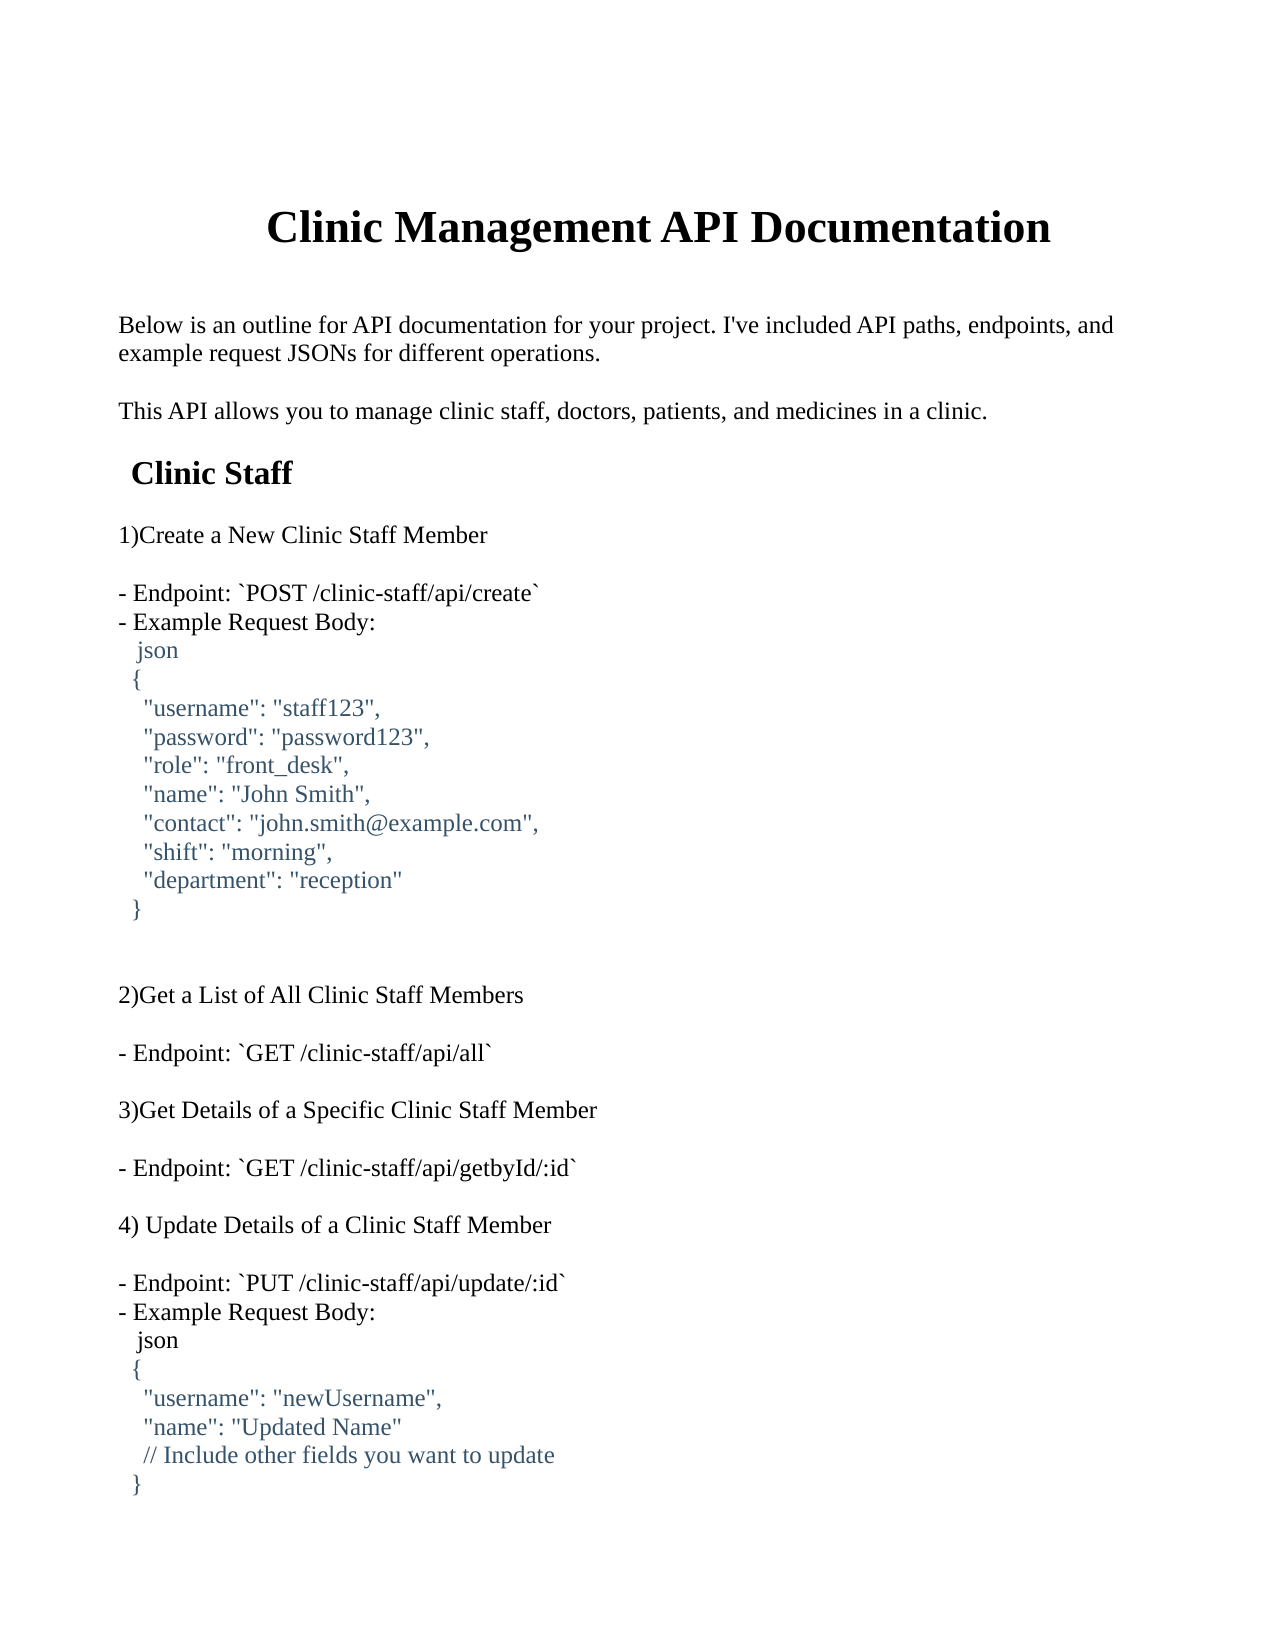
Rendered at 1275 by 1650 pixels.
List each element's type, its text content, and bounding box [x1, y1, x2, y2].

text "username": "staff123", [118, 693, 1157, 722]
text } [118, 1469, 1157, 1498]
text - Example Request Body: [118, 607, 1157, 636]
text } [118, 894, 1157, 923]
text - Example Request Body: [118, 1297, 1157, 1326]
text "role": "front_desk", [118, 751, 1157, 779]
text Clinic Management API Documentation [118, 199, 1157, 252]
text "username": "newUsername", [118, 1383, 1157, 1412]
text "name": "John Smith", [118, 779, 1157, 808]
text "shift": "morning", [118, 837, 1157, 866]
text // Include other fields you want to update [118, 1441, 1157, 1469]
text This API allows you to manage clinic staff, doctors, patients, and medicines in a clinic. [118, 396, 1157, 425]
text { [118, 1354, 1157, 1383]
text "name": "Updated Name" [118, 1412, 1157, 1441]
text - Endpoint: `POST /clinic-staff/api/create` [118, 578, 1157, 607]
text "contact": "john.smith@example.com", [118, 808, 1157, 837]
text "department": "reception" [118, 866, 1157, 894]
text 4) Update Details of a Clinic Staff Member [118, 1211, 1157, 1239]
text "password": "password123", [118, 722, 1157, 751]
text Below is an outline for API documentation for your project. I've included API paths, endpoints, and example request JSONs for different operations. [118, 310, 1157, 367]
text json [118, 1326, 1157, 1354]
text - Endpoint: `GET /clinic-staff/api/getbyId/:id` [118, 1153, 1157, 1182]
text json [118, 636, 1157, 664]
text 2)Get a List of All Clinic Staff Members [118, 981, 1157, 1009]
text Clinic Staff [118, 453, 1157, 492]
text - Endpoint: `PUT /clinic-staff/api/update/:id` [118, 1268, 1157, 1297]
text - Endpoint: `GET /clinic-staff/api/all` [118, 1038, 1157, 1067]
text 1)Create a New Clinic Staff Member [118, 521, 1157, 549]
text { [118, 664, 1157, 693]
text 3)Get Details of a Specific Clinic Staff Member [118, 1096, 1157, 1124]
